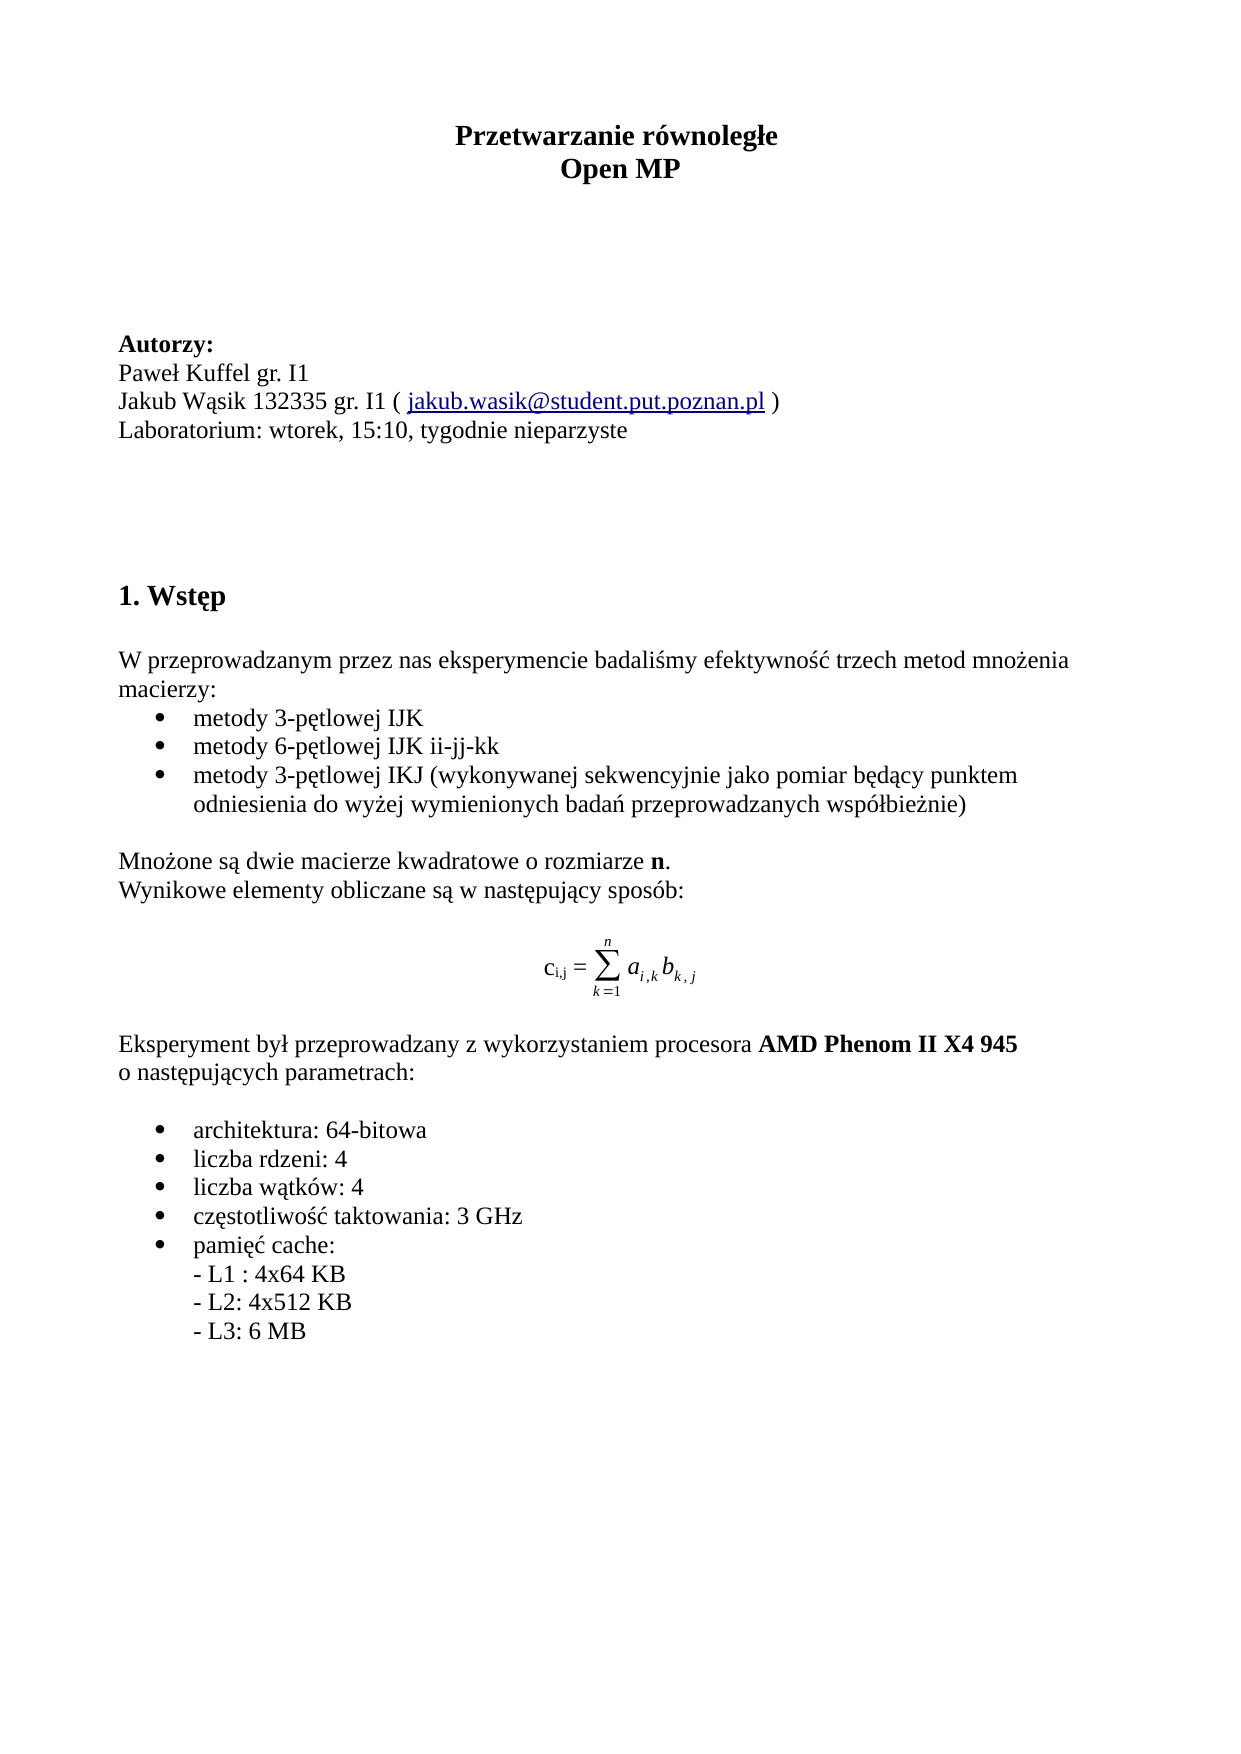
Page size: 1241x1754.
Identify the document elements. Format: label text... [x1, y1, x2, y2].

text Wynikowe elementy obliczane są w następujący sposób: [118, 875, 1122, 904]
text Mnożone są dwie macierze kwadratowe o rozmiarze n. [118, 846, 1122, 875]
text W przeprowadzanym przez nas eksperymencie badaliśmy efektywność trzech metod mnożenia macierzy: [118, 645, 1122, 703]
text Jakub Wąsik 132335 gr. I1 ( jakub.wasik@student.put.poznan.pl ) [118, 386, 1122, 415]
text Laboratorium: wtorek, 15:10, tygodnie nieparzyste [118, 415, 1122, 444]
text - L1 : 4x64 KB [193, 1259, 1122, 1287]
list pamięć cache: [156, 1230, 1122, 1259]
list częstotliwość taktowania: 3 GHz [156, 1201, 1122, 1230]
list architektura: 64-bitowa [156, 1115, 1122, 1144]
text Paweł Kuffel gr. I1 [118, 358, 1122, 386]
text 1. Wstęp [118, 578, 1122, 612]
list liczba wątków: 4 [156, 1172, 1122, 1201]
list metody 3-pętlowej IKJ (wykonywanej sekwencyjnie jako pomiar będący punktem odniesienia do wyżej wymienionych badań przeprowadzanych współbieżnie) [156, 760, 1122, 818]
text - L3: 6 MB [193, 1316, 1122, 1345]
list liczba rdzeni: 4 [156, 1144, 1122, 1172]
list metody 6-pętlowej IJK ii-jj-kk [156, 731, 1122, 760]
text ci,j = [118, 933, 1122, 1000]
text Autorzy: [118, 329, 1122, 358]
text Eksperyment był przeprowadzany z wykorzystaniem procesora AMD Phenom II X4 945 o następujących parametrach: [118, 1029, 1122, 1086]
text Przetwarzanie równoległe Open MP [118, 118, 1122, 185]
list metody 3-pętlowej IJK [156, 703, 1122, 731]
text - L2: 4x512 KB [193, 1287, 1122, 1316]
